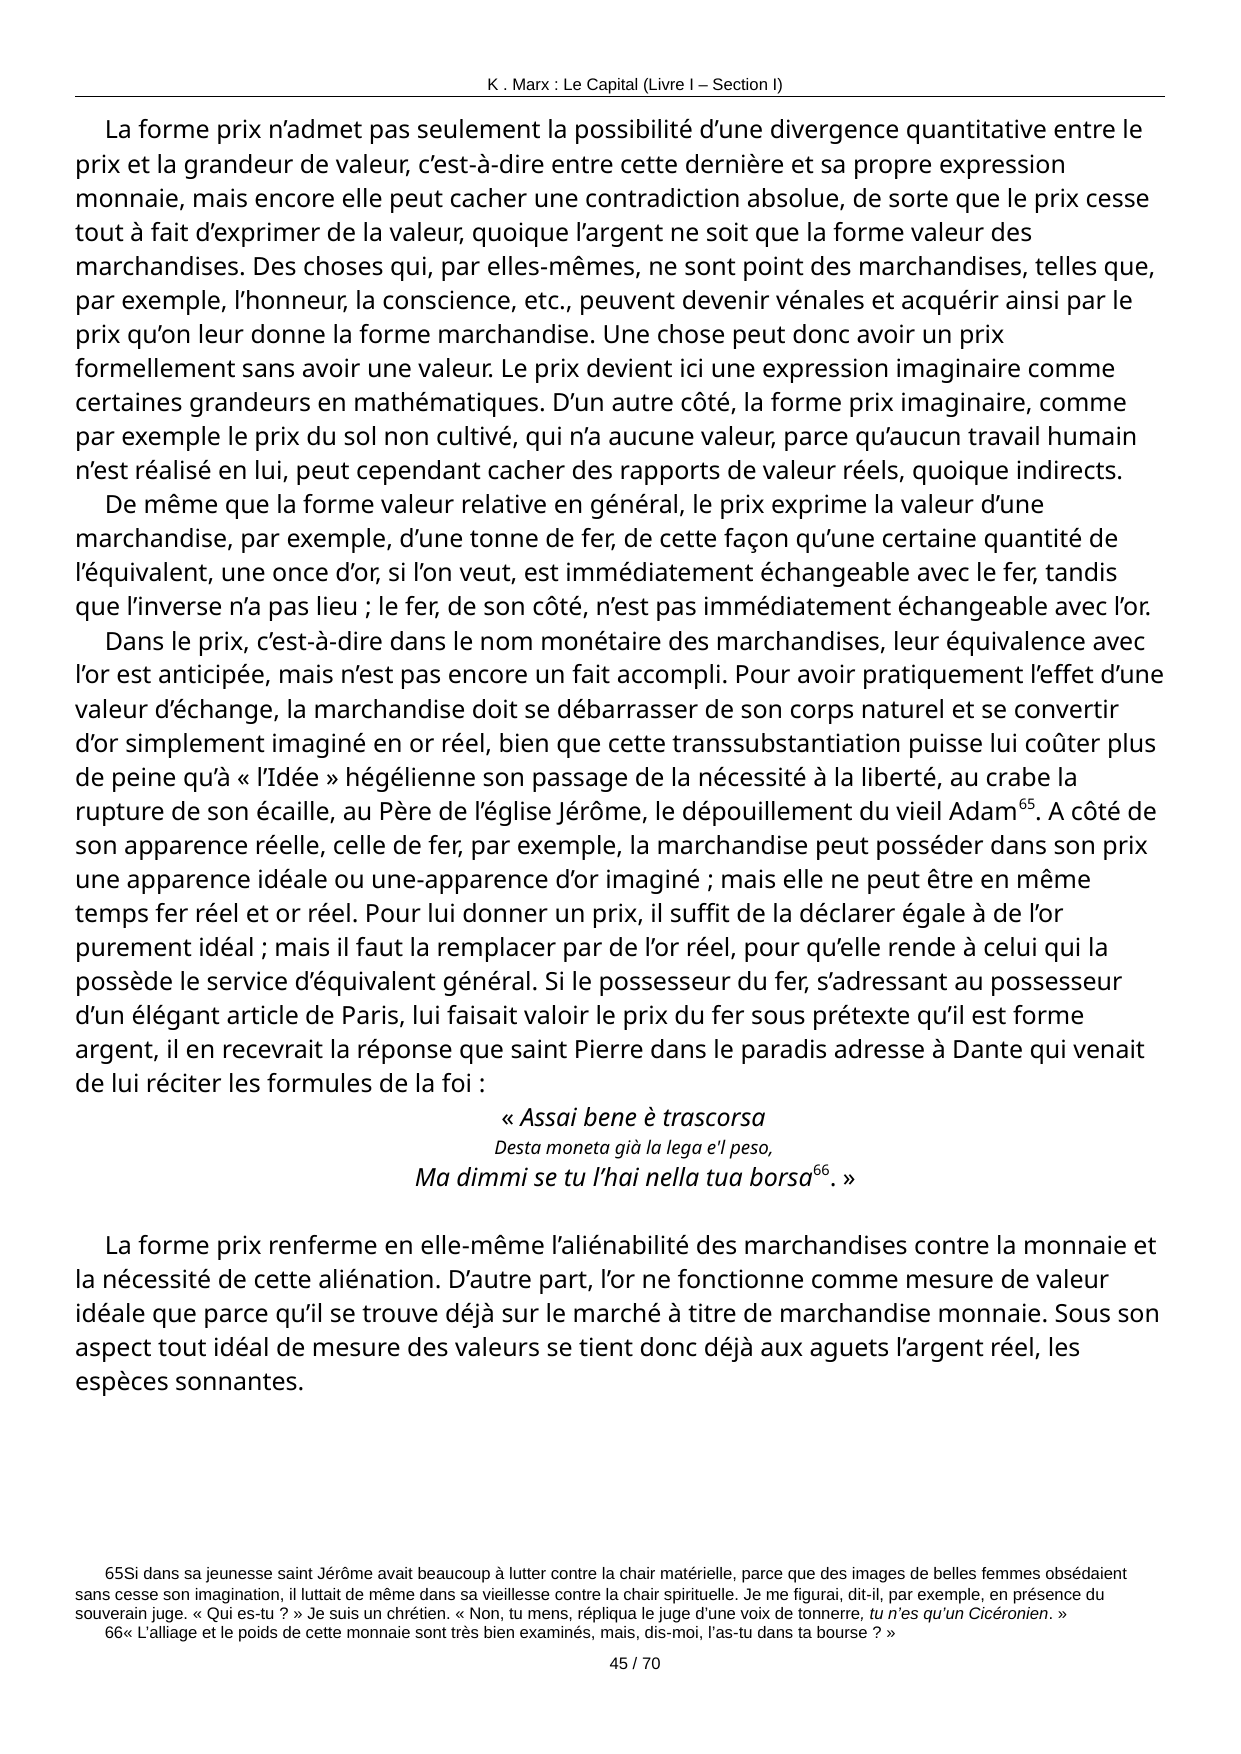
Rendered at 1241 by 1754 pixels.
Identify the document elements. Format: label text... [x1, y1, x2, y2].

text Ma dimmi se tu l’hai nella tua borsa. » [75, 1159, 1165, 1194]
text « L’alliage et le poids de cette monnaie sont très bien examinés, mais, dis‑moi, l’as‑tu dans ta bourse ? » [75, 1623, 1165, 1642]
text Dans le prix, c’est‑à‑dire dans le nom monétaire des marchandises, leur équivalence avec l’or est anticipée, mais n’est pas encore un fait accompli. Pour avoir pratiquement l’effet d’une valeur d’échange, la marchandise doit se débarrasser de son corps naturel et se convertir d’or simplement imaginé en or réel, bien que cette transsubstantiation puisse lui coûter plus de peine qu’à « l’Idée » hégélienne son passage de la nécessité à la liberté, au crabe la rupture de son écaille, au Père de l’église Jérôme, le dépouillement du vieil Adam. A côté de son apparence réelle, celle de fer, par exemple, la marchandise peut posséder dans son prix une apparence idéale ou une‑apparence d’or imaginé ; mais elle ne peut être en même temps fer réel et or réel. Pour lui donner un prix, il suffit de la déclarer égale à de l’or purement idéal ; mais il faut la remplacer par de l’or réel, pour qu’elle rende à celui qui la possède le service d’équivalent général. Si le possesseur du fer, s’adressant au possesseur d’un élégant article de Paris, lui faisait valoir le prix du fer sous prétexte qu’il est forme argent, il en recevrait la réponse que saint Pierre dans le paradis adresse à Dante qui venait de lui réciter les formules de la foi : [75, 623, 1165, 1100]
text De même que la forme valeur relative en général, le prix exprime la valeur d’une marchandise, par exemple, d’une tonne de fer, de cette façon qu’une certaine quantité de l’équivalent, une once d’or, si l’on veut, est immédiatement échangeable avec le fer, tandis que l’inverse n’a pas lieu ; le fer, de son côté, n’est pas immédiatement échangeable avec l’or. [75, 487, 1165, 623]
text La forme prix renferme en elle‑même l’aliénabilité des marchandises contre la monnaie et la nécessité de cette aliénation. D’autre part, l’or ne fonctionne comme mesure de valeur idéale que parce qu’il se trouve déjà sur le marché à titre de marchandise monnaie. Sous son aspect tout idéal de mesure des valeurs se tient donc déjà aux aguets l’argent réel, les espèces sonnantes. [75, 1228, 1165, 1398]
text « Assai bene è trascorsa [75, 1100, 1165, 1134]
text Desta moneta già la lega e'l peso, [75, 1134, 1165, 1159]
text Si dans sa jeunesse saint Jérôme avait beaucoup à lutter contre la chair matérielle, parce que des images de belles femmes obsédaient sans cesse son imagination, il luttait de même dans sa vieillesse contre la chair spirituelle. Je me figurai, dit‑il, par exemple, en présence du souverain juge. « Qui es‑tu ? » Je suis un chrétien. « Non, tu mens, répliqua le juge d’une voix de tonnerre, tu n’es qu’un Cicéronien. » [75, 1562, 1165, 1623]
text La forme prix n’admet pas seulement la possibilité d’une divergence quantitative entre le prix et la grandeur de valeur, c’est‑à-dire entre cette dernière et sa propre expression monnaie, mais encore elle peut cacher une contradiction absolue, de sorte que le prix cesse tout à fait d’exprimer de la valeur, quoique l’argent ne soit que la forme valeur des marchandises. Des choses qui, par elles‑mêmes, ne sont point des marchandises, telles que, par exemple, l’honneur, la conscience, etc., peuvent devenir vénales et acquérir ainsi par le prix qu’on leur donne la forme marchandise. Une chose peut donc avoir un prix formellement sans avoir une valeur. Le prix devient ici une expression imaginaire comme certaines grandeurs en mathématiques. D’un autre côté, la forme prix imaginaire, comme par exemple le prix du sol non cultivé, qui n’a aucune valeur, parce qu’aucun travail humain n’est réalisé en lui, peut cependant cacher des rapports de valeur réels, quoique indirects. [75, 112, 1165, 487]
